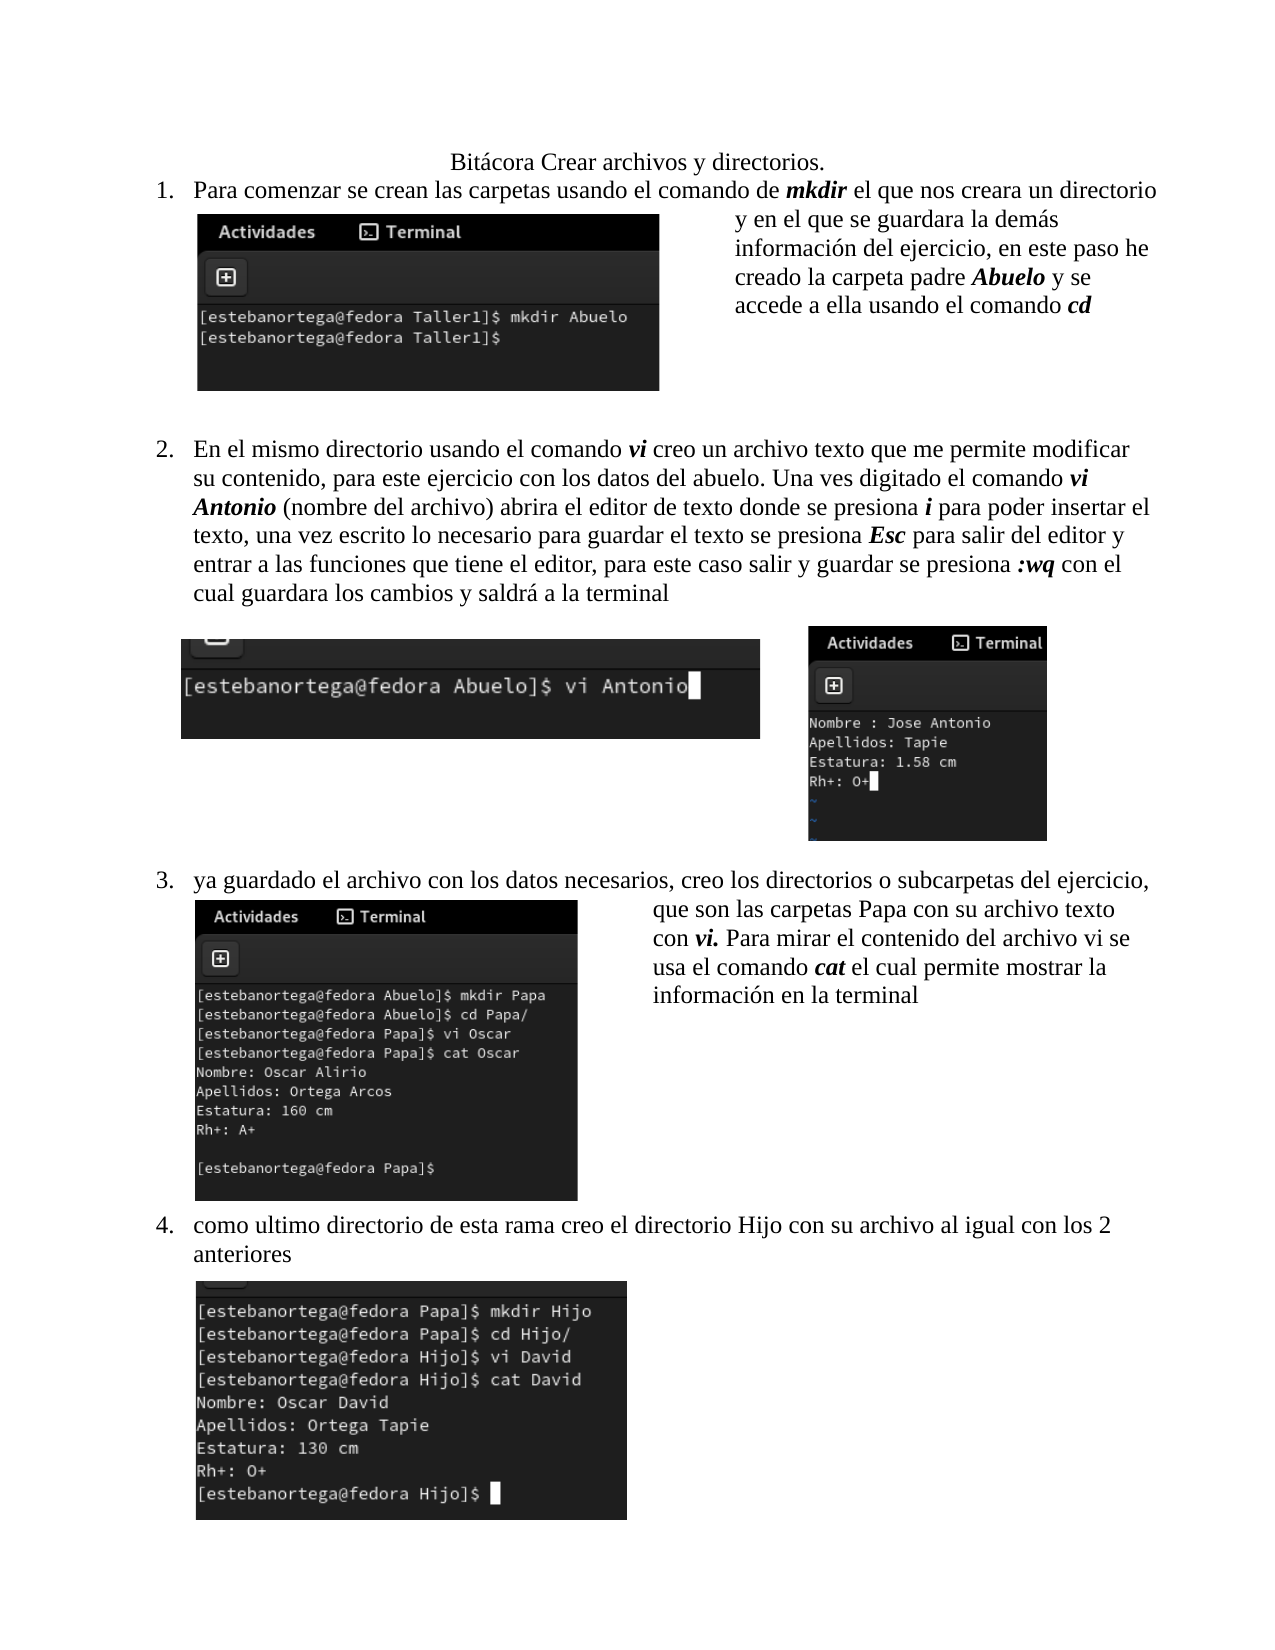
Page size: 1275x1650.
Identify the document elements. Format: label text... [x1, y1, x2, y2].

list En el mismo directorio usando el comando vi creo un archivo texto que me permite modificar su contenido, para este ejercicio con los datos del abuelo. Una ves digitado el comando vi Antonio (nombre del archivo) abrira el editor de texto donde se presiona i para poder insertar el texto, una vez escrito lo necesario para guardar el texto se presiona Esc para salir del editor y entrar a las funciones que tiene el editor, para este caso salir y guardar se presiona :wq con el cual guardara los cambios y saldrá a la terminal [156, 434, 1157, 607]
list como ultimo directorio de esta rama creo el directorio Hijo con su archivo al igual con los 2 anteriores [156, 1211, 1157, 1268]
text Bitácora Crear archivos y directorios. [118, 147, 1157, 176]
list ya guardado el archivo con los datos necesarios, creo los directorios o subcarpetas del ejercicio, que son las carpetas Papa con su archivo texto con vi. Para mirar el contenido del archivo vi se usa el comando cat el cual permite mostrar la información en la terminal [156, 866, 1157, 1009]
list Para comenzar se crean las carpetas usando el comando de mkdir el que nos creara un directorio y en el que se guardara la demás información del ejercicio, en este paso he creado la carpeta padre Abuelo y se accede a ella usando el comando cd [156, 176, 1157, 319]
